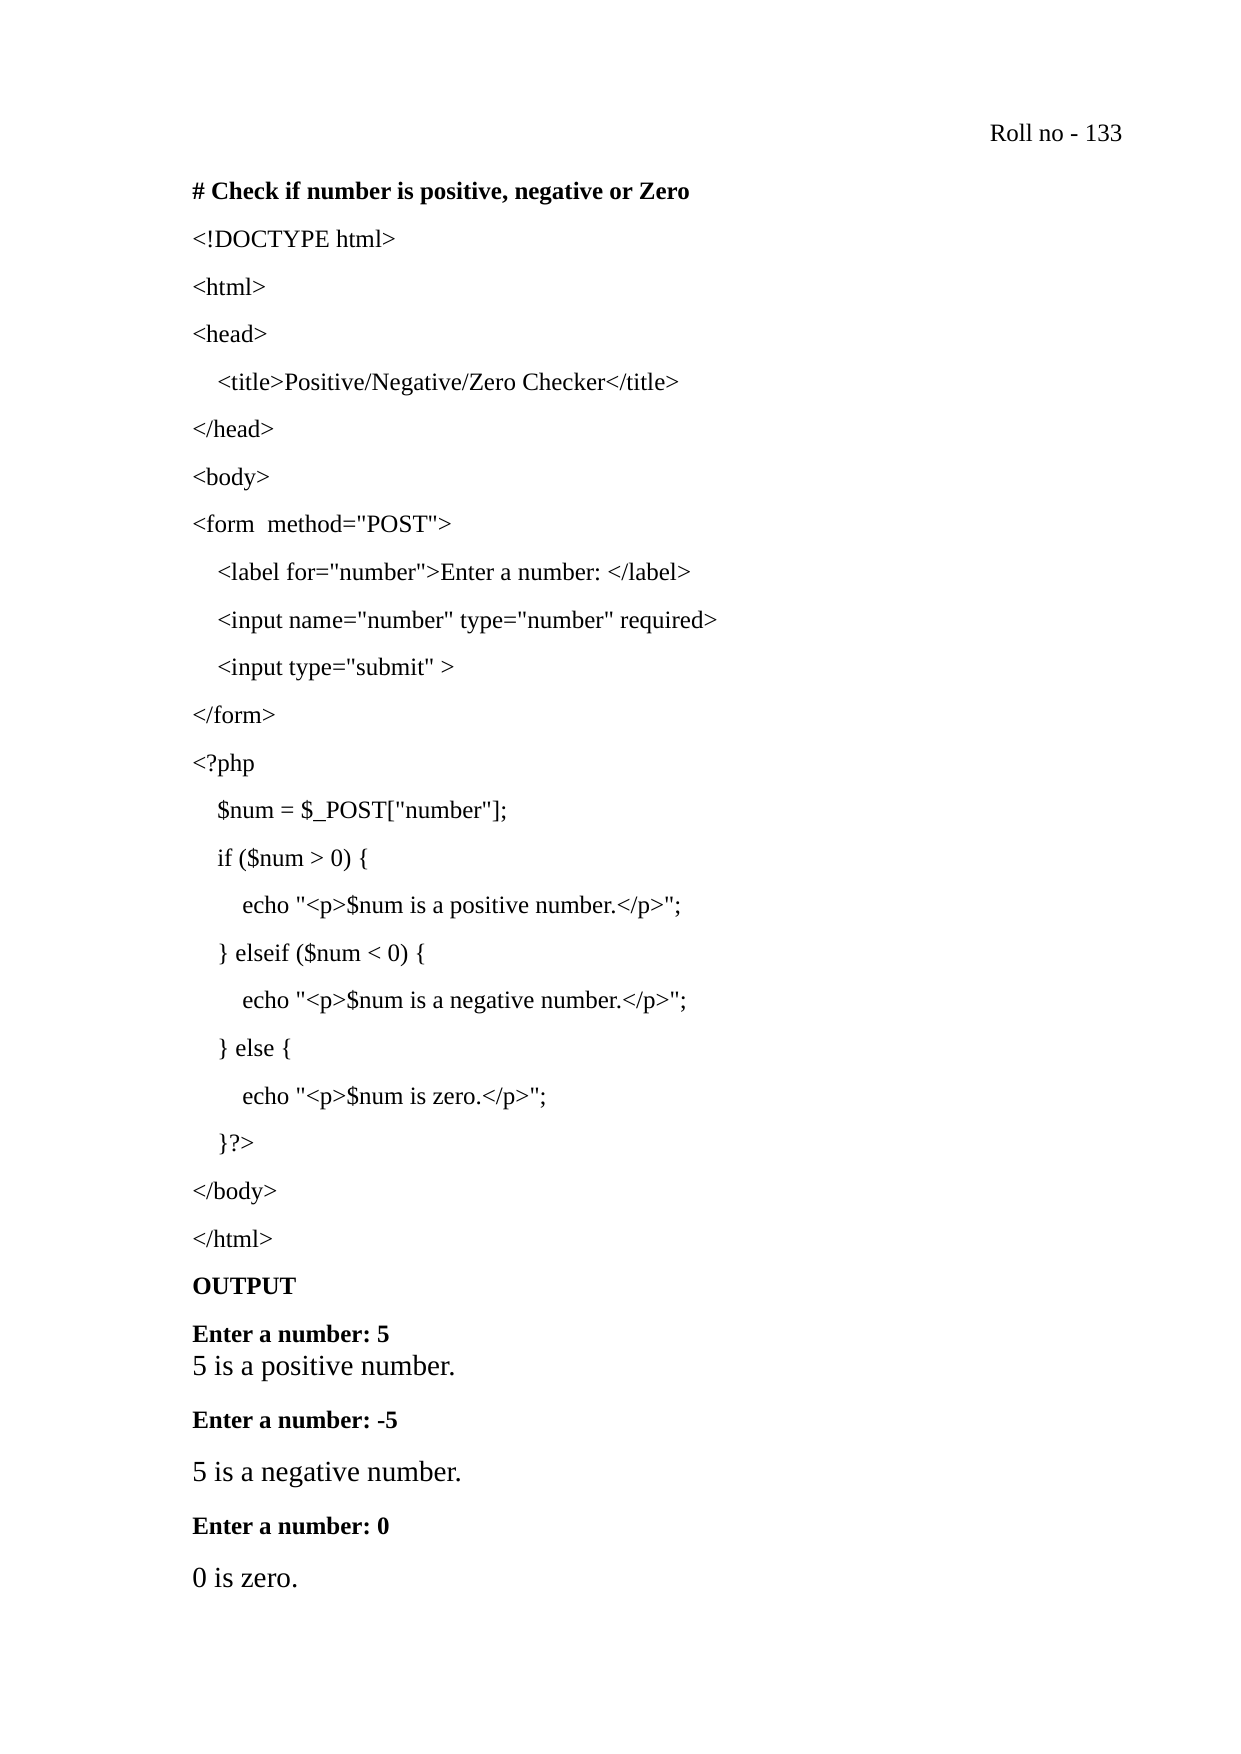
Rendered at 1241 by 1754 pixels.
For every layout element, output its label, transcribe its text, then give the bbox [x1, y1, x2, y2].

text </head> [192, 414, 1122, 443]
text <input type="submit" > [192, 652, 1122, 681]
text # Check if number is positive, negative or Zero [192, 176, 1122, 205]
text 5 is a positive number. [118, 1348, 1122, 1381]
text </body> [192, 1176, 1122, 1205]
text $num = $_POST["number"]; [192, 795, 1122, 824]
text 0 is zero. [118, 1560, 1122, 1594]
text <!DOCTYPE html> [192, 224, 1122, 253]
text </form> [192, 700, 1122, 729]
text Enter a number: -5 [118, 1401, 1122, 1434]
text echo "<p>$num is a negative number.</p>"; [192, 986, 1122, 1014]
text Enter a number: 5 [192, 1319, 1122, 1348]
text }?> [192, 1128, 1122, 1157]
text } elseif ($num < 0) { [192, 938, 1122, 967]
text 5 is a negative number. [118, 1454, 1122, 1487]
text echo "<p>$num is zero.</p>"; [192, 1081, 1122, 1109]
text OUTPUT [192, 1271, 1122, 1300]
text if ($num > 0) { [192, 843, 1122, 872]
text <body> [192, 462, 1122, 491]
text <?php [192, 748, 1122, 776]
text </html> [192, 1224, 1122, 1252]
text Enter a number: 0 [118, 1507, 1122, 1541]
text <html> [192, 272, 1122, 300]
text <title>Positive/Negative/Zero Checker</title> [192, 367, 1122, 396]
text echo "<p>$num is a positive number.</p>"; [192, 890, 1122, 919]
text <input name="number" type="number" required> [192, 605, 1122, 633]
text <head> [192, 319, 1122, 348]
text <label for="number">Enter a number: </label> [192, 557, 1122, 586]
text <form method="POST"> [192, 509, 1122, 538]
text } else { [192, 1033, 1122, 1062]
